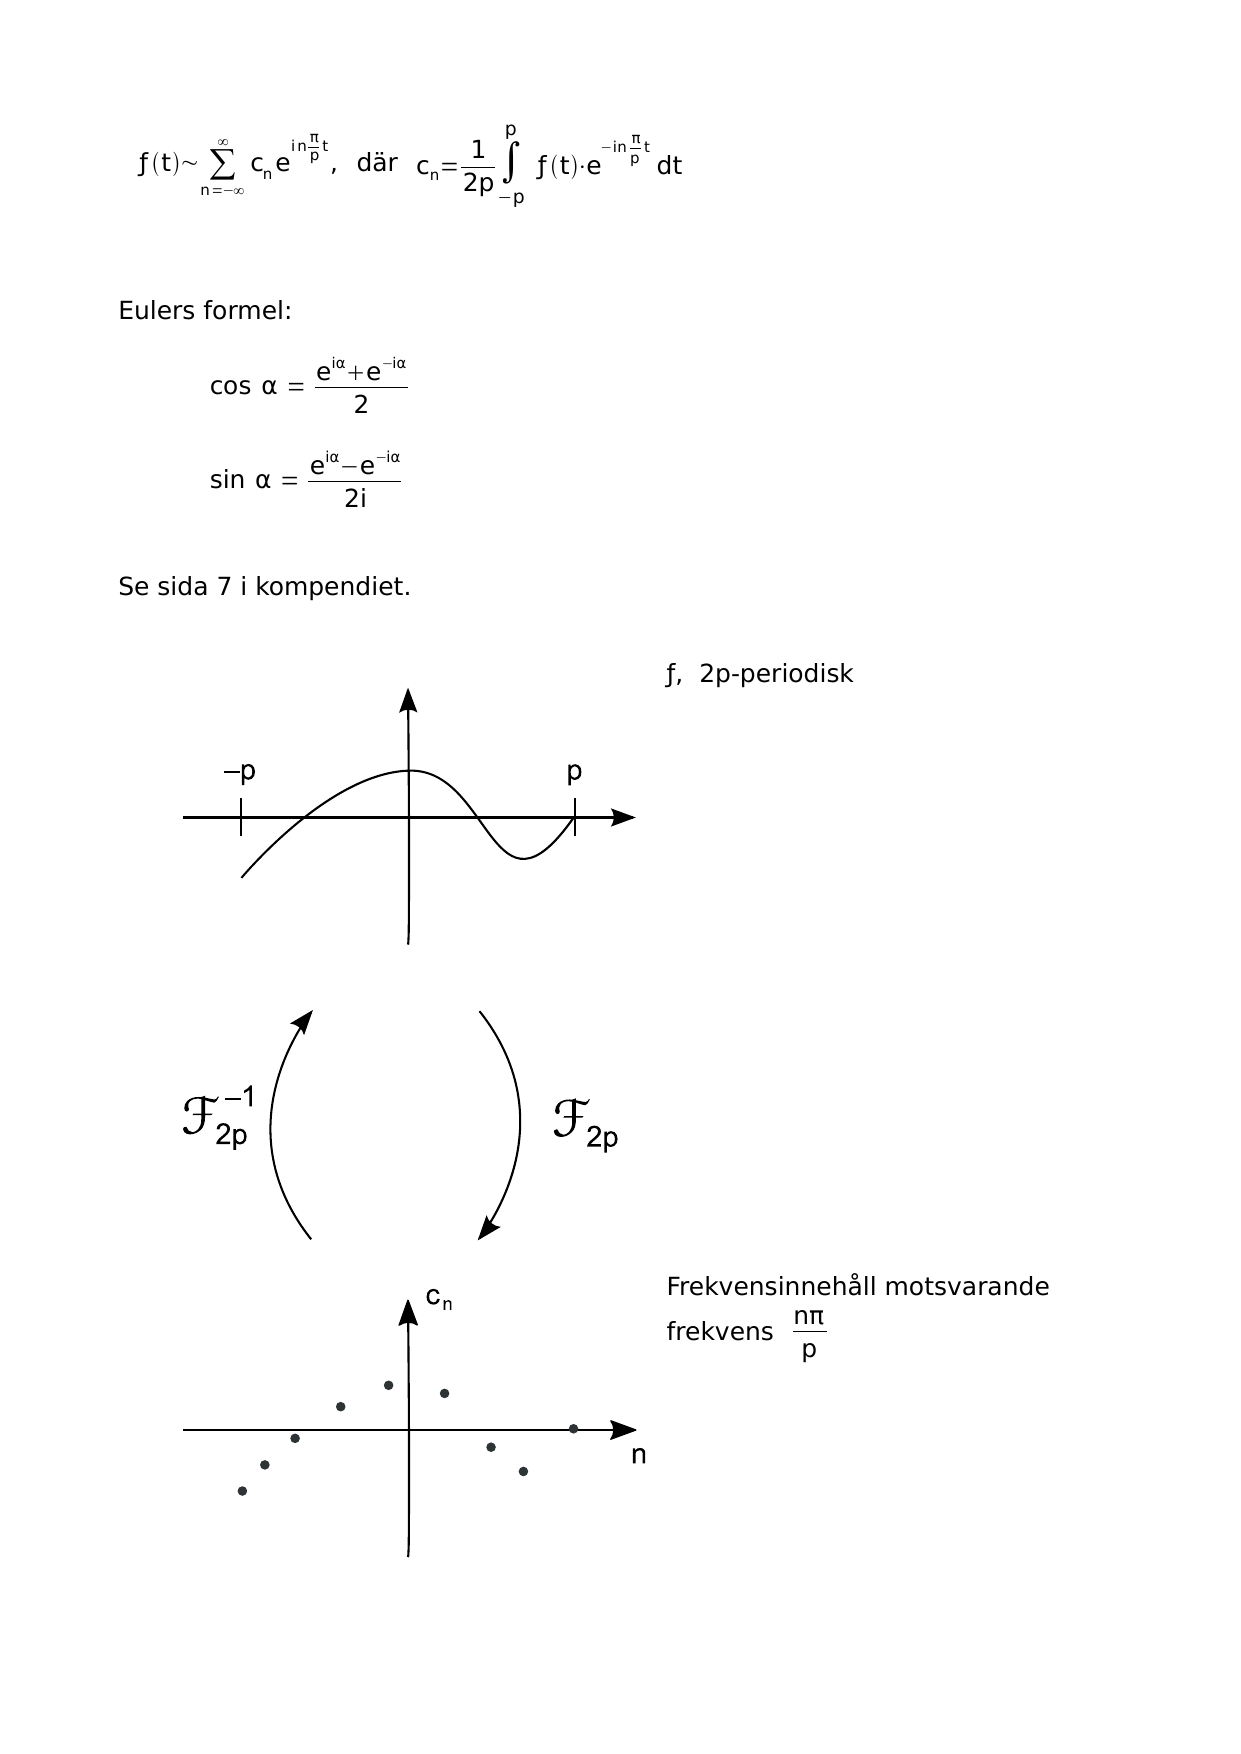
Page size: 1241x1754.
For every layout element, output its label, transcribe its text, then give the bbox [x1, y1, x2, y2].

text Frekvensinnehåll motsvarande [118, 1272, 1122, 1301]
text Se sida 7 i kompendiet. [118, 572, 1122, 601]
text [118, 1301, 407, 1362]
text frekvens [410, 1301, 1122, 1362]
text Eulers formel: [118, 296, 1122, 325]
text ƒ, 2p-periodisk [118, 659, 1122, 688]
text där [118, 118, 1122, 208]
